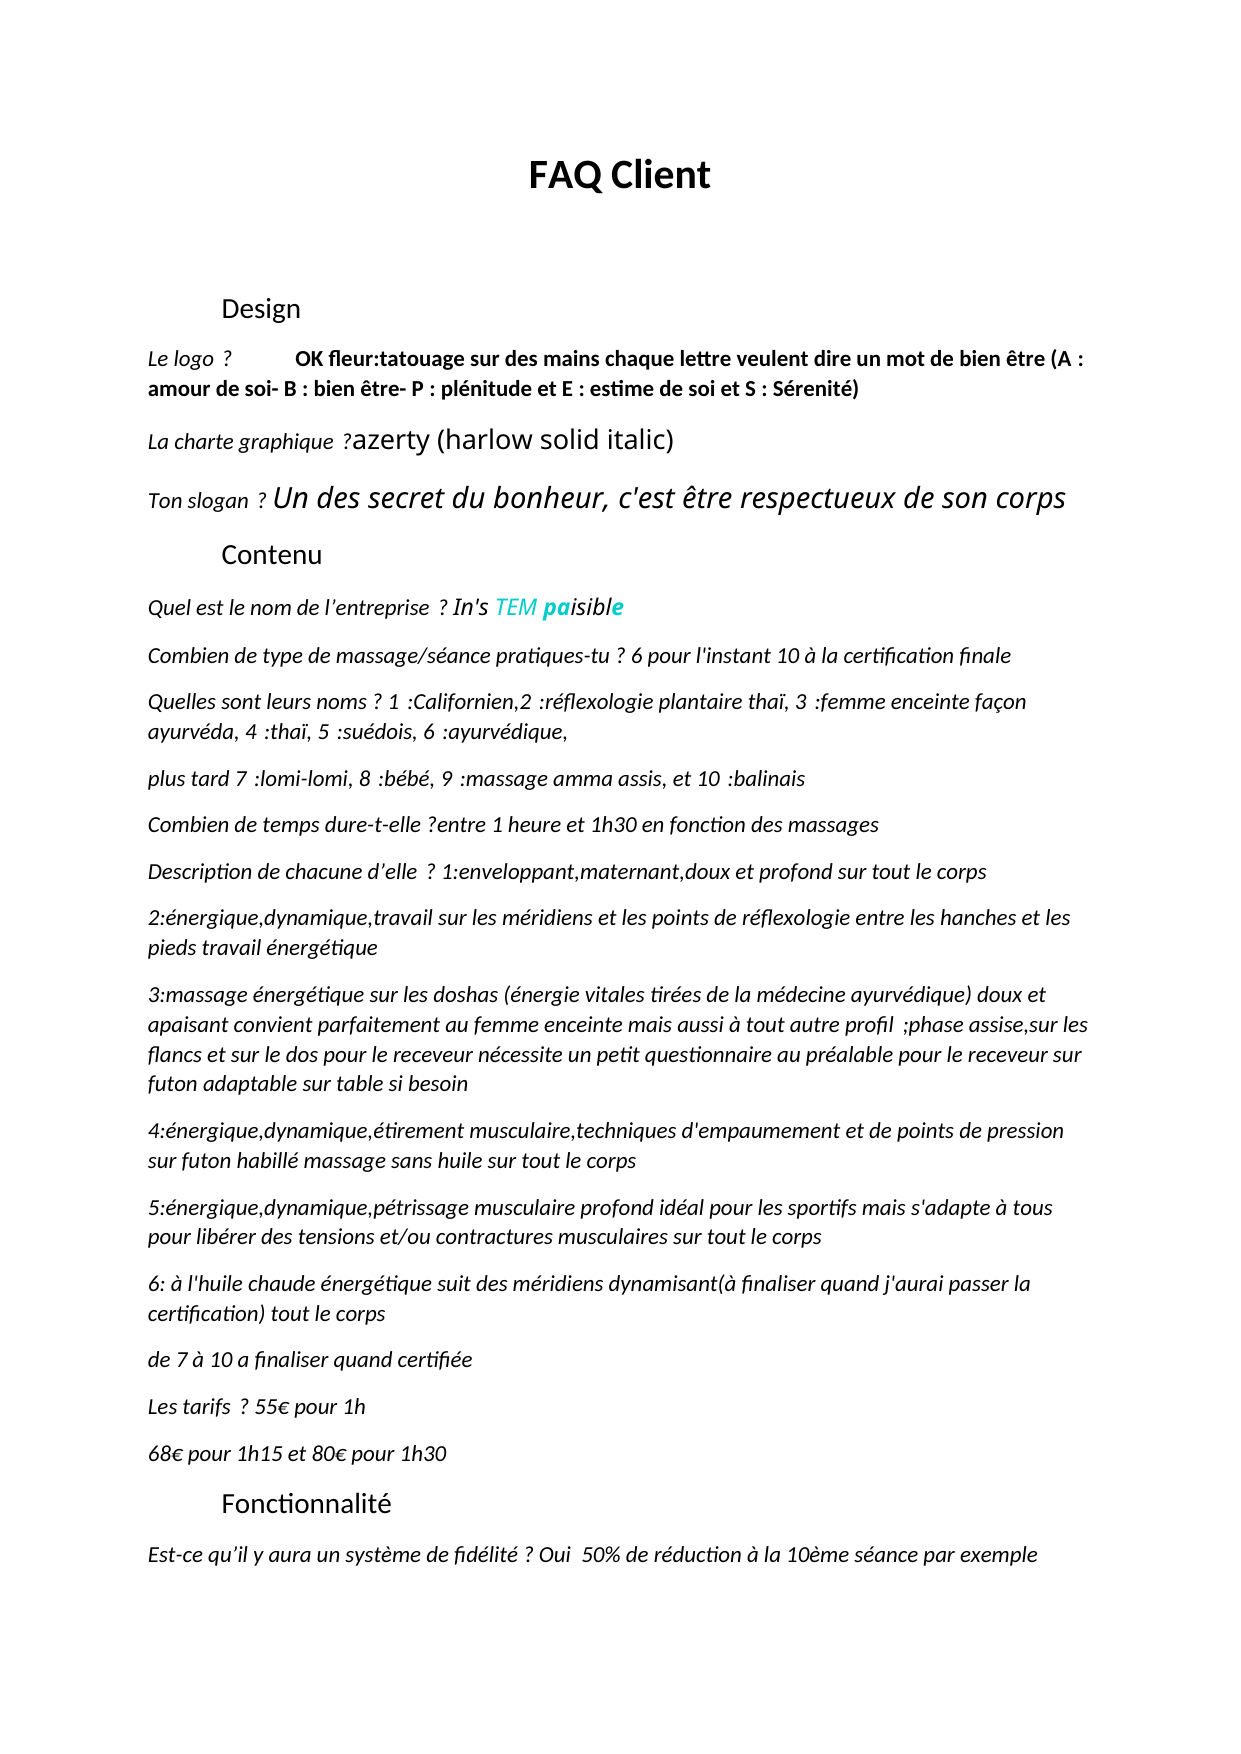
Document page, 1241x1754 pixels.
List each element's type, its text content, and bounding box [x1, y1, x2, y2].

text de 7 à 10 a finaliser quand certifiée [148, 1346, 1093, 1373]
text Combien de type de massage/séance pratiques-tu ? 6 pour l'instant 10 à la certification finale [148, 641, 1093, 669]
text 68€ pour 1h15 et 80€ pour 1h30 [148, 1439, 1093, 1467]
text Fonctionnalité [148, 1485, 1093, 1521]
text Quelles sont leurs noms ? 1 :Californien,2 :réflexologie plantaire thaï, 3 :femme enceinte façon ayurvéda, 4 :thaï, 5 :suédois, 6 :ayurvédique, [148, 687, 1093, 745]
text Combien de temps dure-t-elle ?entre 1 heure et 1h30 en fonction des massages [148, 810, 1093, 838]
text Contenu [148, 536, 1093, 572]
text Le logo ? OK fleur:tatouage sur des mains chaque lettre veulent dire un mot de bien être (A : amour de soi- B : bien être- P : plénitude et E : estime de soi et S : Sérenité) [148, 344, 1093, 402]
text Les tarifs ? 55€ pour 1h [148, 1392, 1093, 1420]
text 5:énergique,dynamique,pétrissage musculaire profond idéal pour les sportifs mais s'adapte à tous pour libérer des tensions et/ou contractures musculaires sur tout le corps [148, 1193, 1093, 1251]
text Ton slogan ? Un des secret du bonheur, c'est être respectueux de son corps [148, 477, 1093, 517]
text 4:énergique,dynamique,étirement musculaire,techniques d'empaumement et de points de pression sur futon habillé massage sans huile sur tout le corps [148, 1116, 1093, 1174]
text La charte graphique ?azerty (harlow solid italic) [148, 421, 1093, 458]
text 6: à l'huile chaude énergétique suit des méridiens dynamisant(à finaliser quand j'aurai passer la certification) tout le corps [148, 1269, 1093, 1327]
text Description de chacune d’elle ? 1:enveloppant,maternant,doux et profond sur tout le corps [148, 857, 1093, 885]
text Design [148, 290, 1093, 325]
text 2:énergique,dynamique,travail sur les méridiens et les points de réflexologie entre les hanches et les pieds travail énergétique [148, 903, 1093, 961]
text FAQ Client [148, 148, 1093, 198]
text 3:massage énergétique sur les doshas (énergie vitales tirées de la médecine ayurvédique) doux et apaisant convient parfaitement au femme enceinte mais aussi à tout autre profil ;phase assise,sur les flancs et sur le dos pour le receveur nécessite un petit questionnaire au préalable pour le receveur sur futon adaptable sur table si besoin [148, 980, 1093, 1098]
text Quel est le nom de l’entreprise ? In's TEM paisible [148, 591, 1093, 622]
text plus tard 7 :lomi-lomi, 8 :bébé, 9 :massage amma assis, et 10 :balinais [148, 764, 1093, 792]
text Est-ce qu’il y aura un système de fidélité ? Oui 50% de réduction à la 10ème séance par exemple [148, 1540, 1093, 1568]
